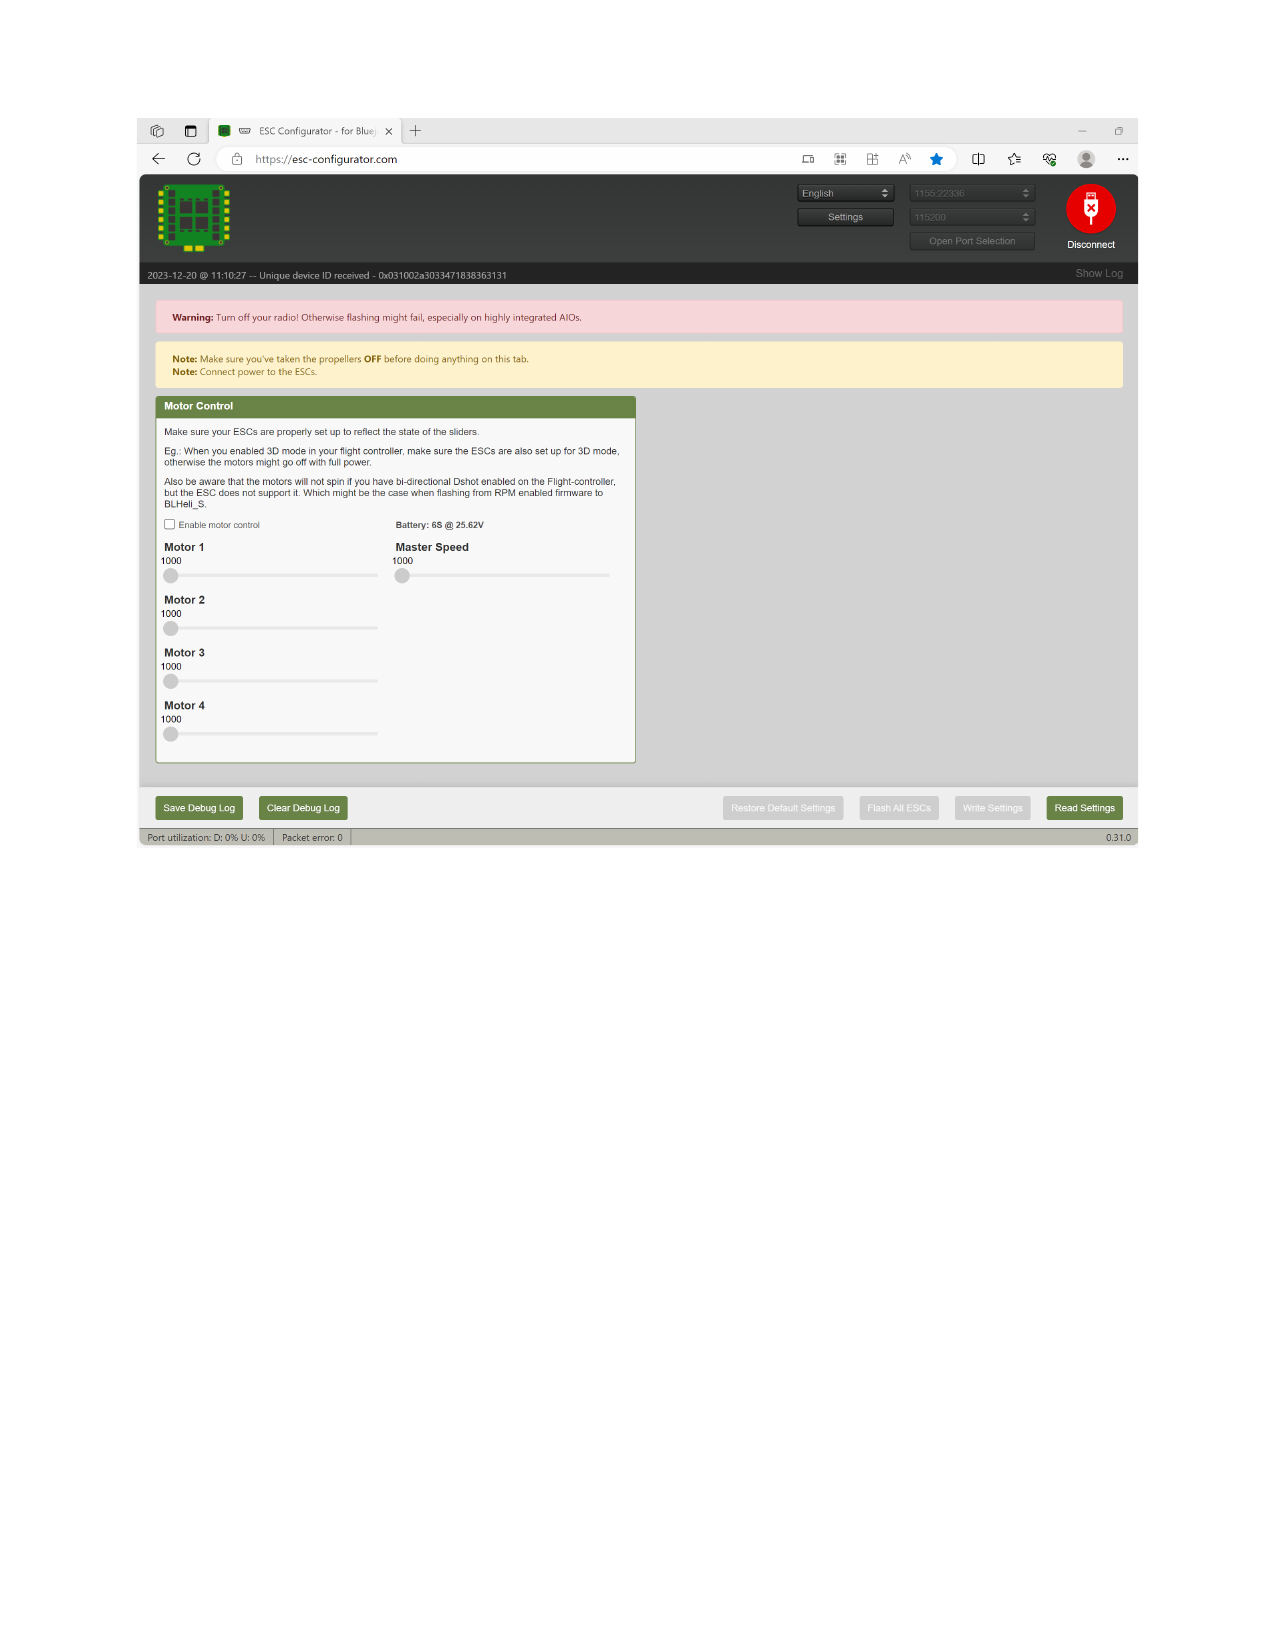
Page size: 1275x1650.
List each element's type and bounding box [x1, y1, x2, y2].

picture [136, 118, 1139, 848]
